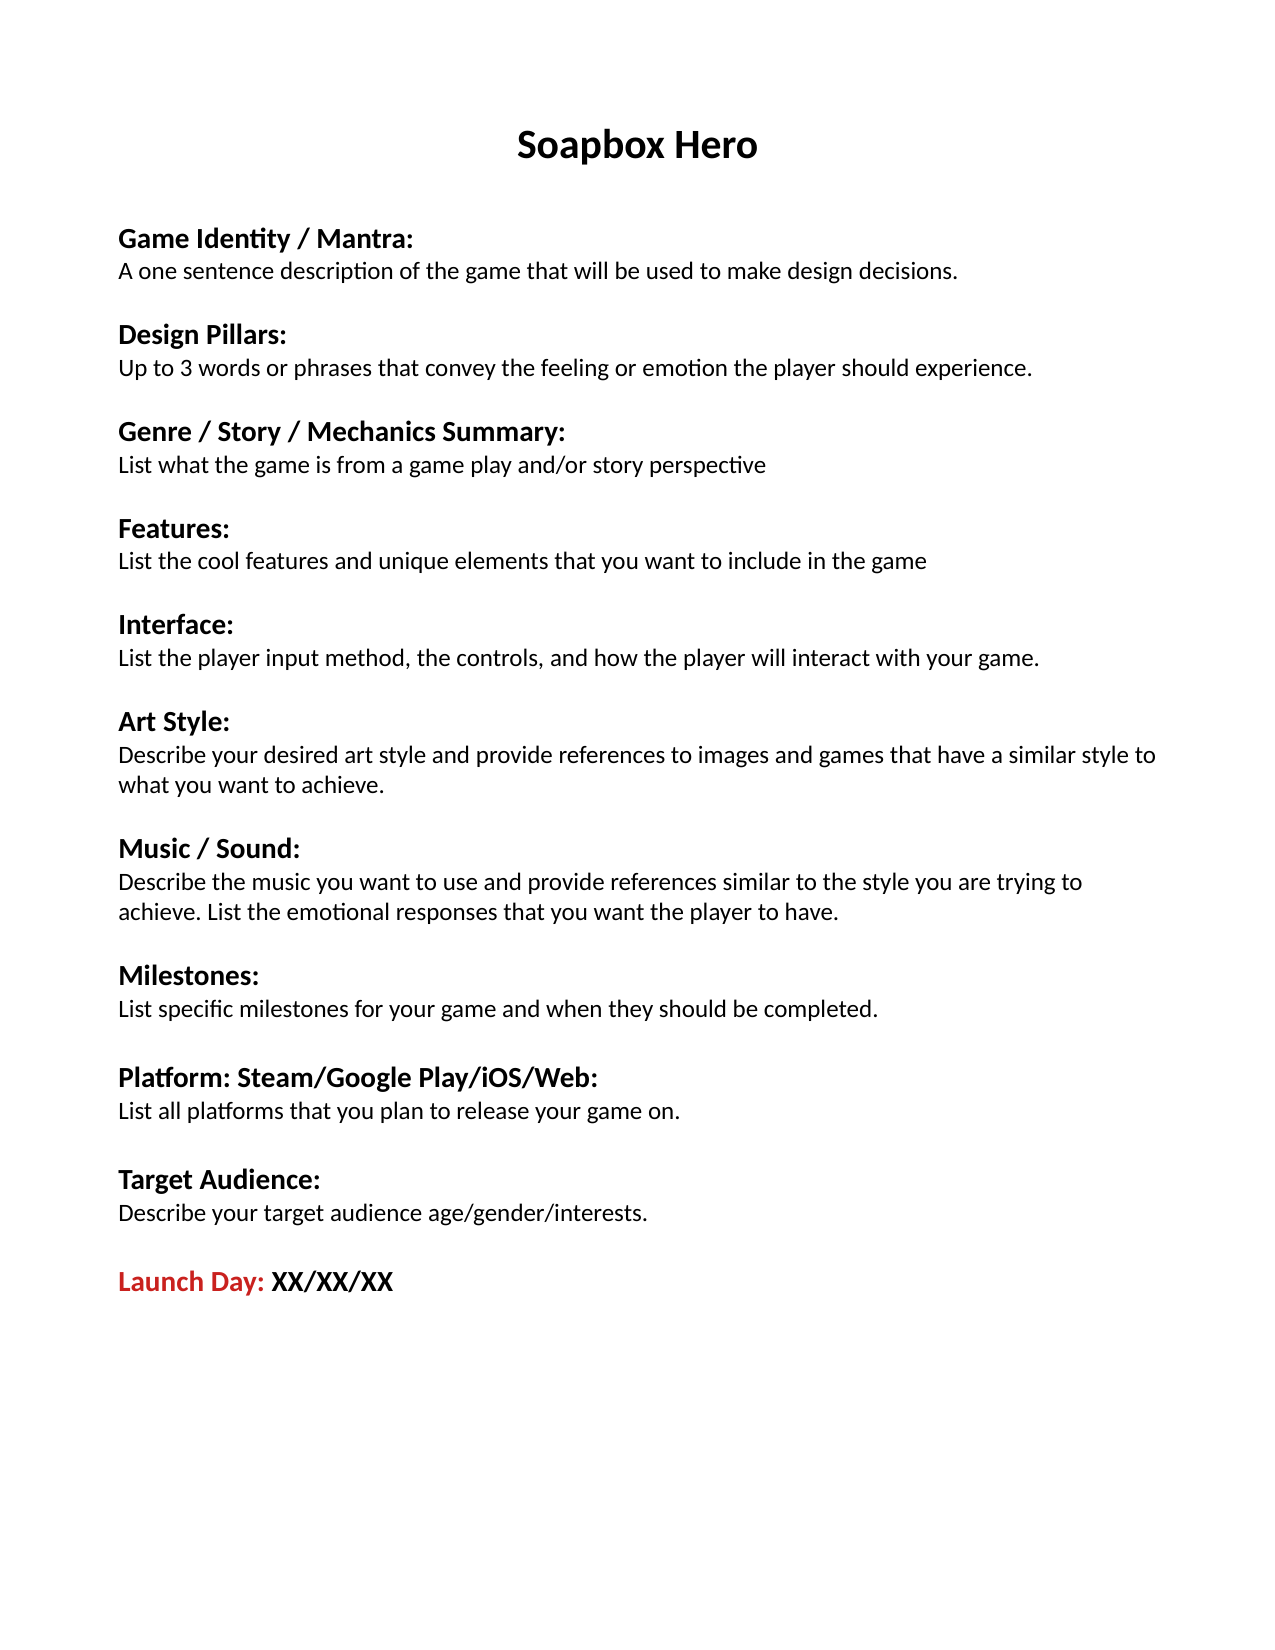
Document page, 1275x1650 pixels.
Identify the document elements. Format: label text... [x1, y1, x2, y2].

text Target Audience: [118, 1161, 1157, 1197]
text Art Style: [118, 703, 1157, 739]
text Describe your target audience age/gender/interests. [118, 1197, 1157, 1227]
text Platform: Steam/Google Play/iOS/Web: [118, 1059, 1157, 1095]
text List specific milestones for your game and when they should be completed. [118, 993, 1157, 1024]
text Milestones: [118, 957, 1157, 993]
text Music / Sound: [118, 830, 1157, 866]
text List the cool features and unique elements that you want to include in the game [118, 545, 1157, 576]
text Features: [118, 510, 1157, 545]
text Interface: [118, 606, 1157, 642]
text Design Pillars: [118, 316, 1157, 352]
text Describe the music you want to use and provide references similar to the style you are trying to achieve. List the emotional responses that you want the player to have. [118, 866, 1157, 927]
text Game Identity / Mantra: [118, 220, 1157, 255]
text A one sentence description of the game that will be used to make design decisions. [118, 255, 1157, 286]
text List what the game is from a game play and/or story perspective [118, 449, 1157, 479]
text Up to 3 words or phrases that convey the feeling or emotion the player should experience. [118, 352, 1157, 383]
text Soapbox Hero [118, 118, 1157, 169]
text List the player input method, the controls, and how the player will interact with your game. [118, 642, 1157, 673]
text Describe your desired art style and provide references to images and games that have a similar style to what you want to achieve. [118, 739, 1157, 800]
text Launch Day: XX/XX/XX [118, 1263, 1157, 1298]
text List all platforms that you plan to release your game on. [118, 1095, 1157, 1125]
text Genre / Story / Mechanics Summary: [118, 413, 1157, 449]
